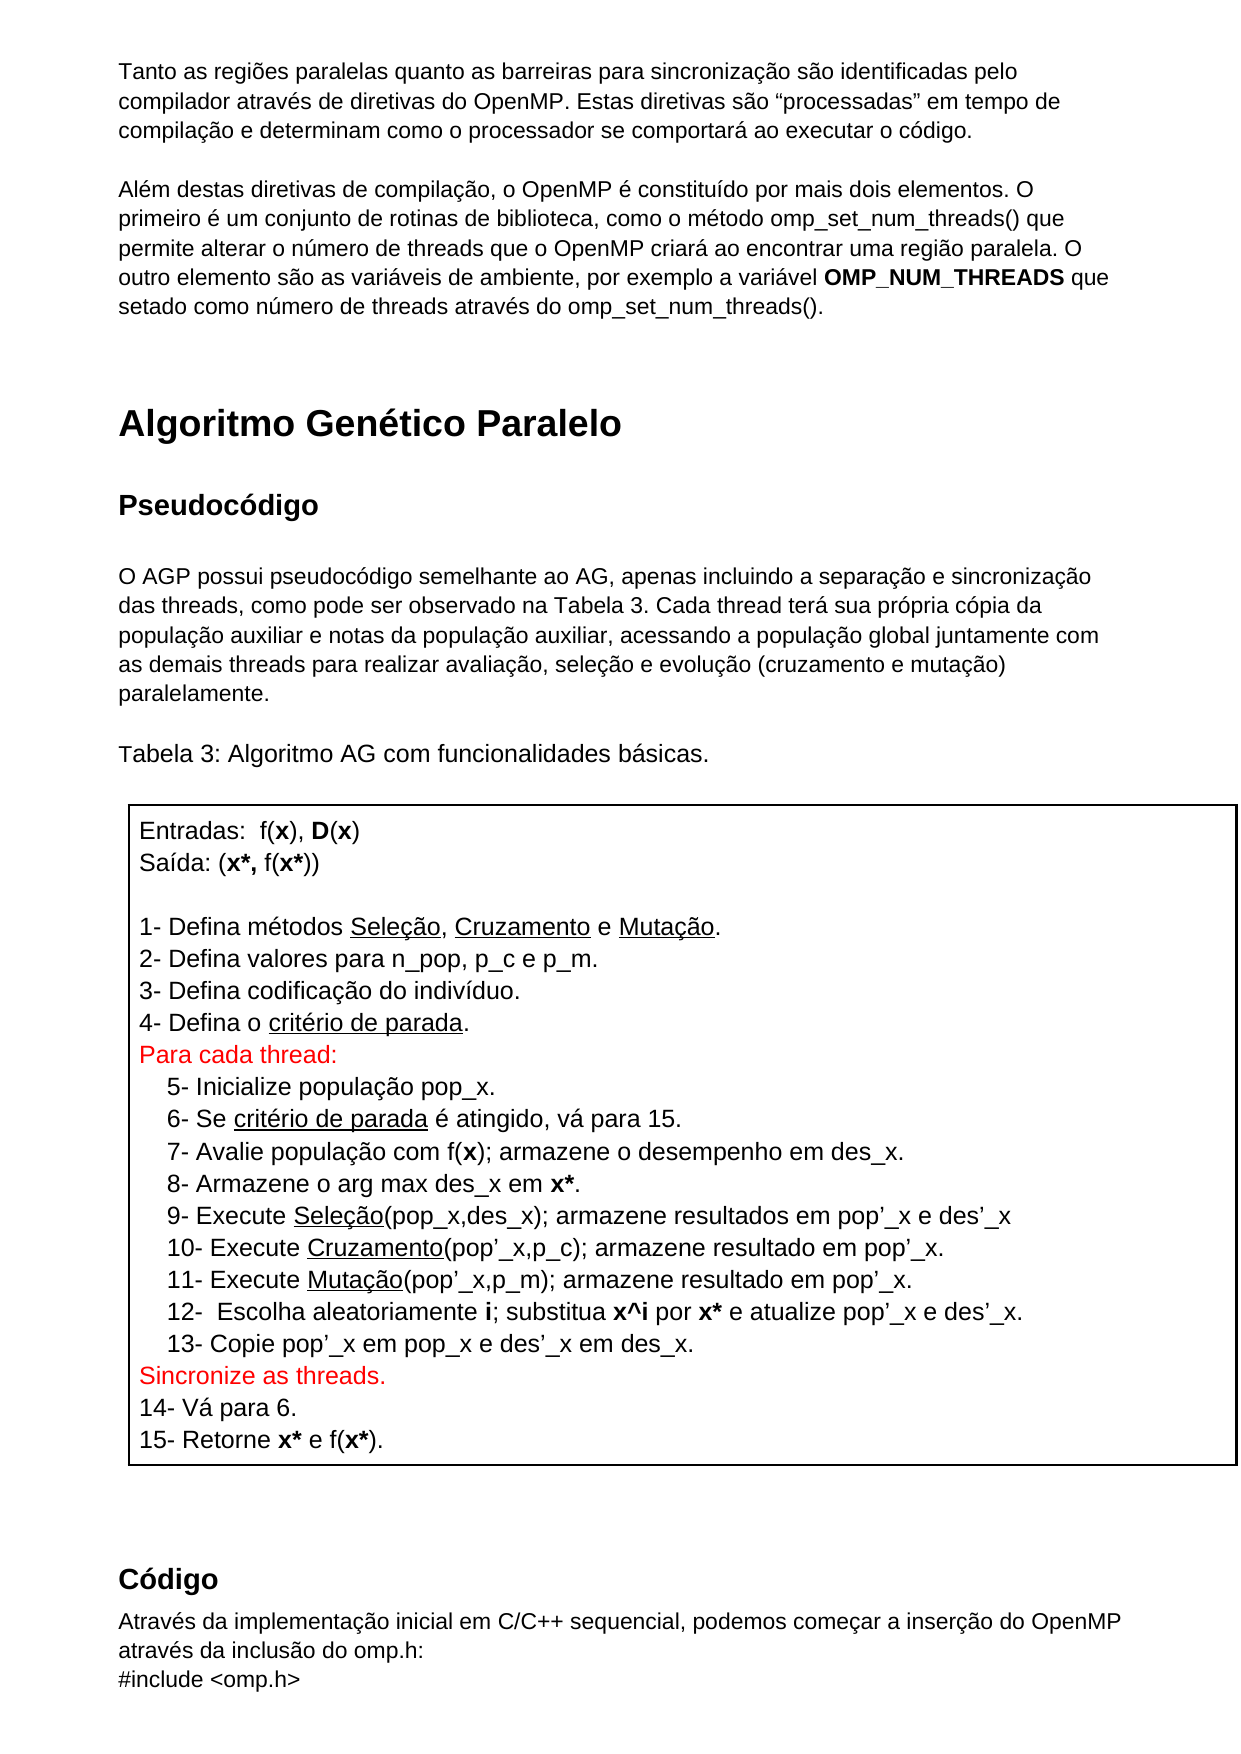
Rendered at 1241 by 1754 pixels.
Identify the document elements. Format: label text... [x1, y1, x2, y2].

text Tabela 3: Algoritmo AG com funcionalidades básicas. [118, 740, 1122, 768]
text Além destas diretivas de compilação, o OpenMP é constituído por mais dois elementos. O primeiro é um conjunto de rotinas de biblioteca, como o método omp_set_num_threads() que permite alterar o número de threads que o OpenMP criará ao encontrar uma região paralela. O outro elemento são as variáveis de ambiente, por exemplo a variável OMP_NUM_THREADS que setado como número de threads através do omp_set_num_threads(). [118, 177, 1122, 320]
subtitle Código [118, 1563, 1122, 1595]
subtitle Algoritmo Genético Paralelo [118, 403, 1122, 445]
text #include <omp.h> [118, 1667, 1122, 1693]
table_header Entradas: f(x), D(x) Saída: (x*, f(x*)) 1- Defina métodos Seleção, Cruzamento e Mutação. 2- Defina valores para n_pop, p_c e p_m. 3- Defina codificação do indivíduo. 4- Defina o critério de parada. Para cada thread: 5- Inicialize população pop_x. 6- Se critério de parada é atingido, vá para 15. 7- Avalie população com f(x); armazene o desempenho em des_x. 8- Armazene o arg max des_x em x*. 9- Execute Seleção(pop_x,des_x); armazene resultados em pop’_x e des’_x 10- Execute Cruzamento(pop’_x,p_c); armazene resultado em pop’_x. 11- Execute Mutação(pop’_x,p_m); armazene resultado em pop’_x. 12- Escolha aleatoriamente i; substitua x^i por x* e atualize pop’_x e des’_x. 13- Copie pop’_x em pop_x e des’_x em des_x. Sincronize as threads. 14- Vá para 6. 15- Retorne x* e f(x*). [130, 806, 1235, 1464]
text O AGP possui pseudocódigo semelhante ao AG, apenas incluindo a separação e sincronização das threads, como pode ser observado na Tabela 3. Cada thread terá sua própria cópia da população auxiliar e notas da população auxiliar, acessando a população global juntamente com as demais threads para realizar avaliação, seleção e evolução (cruzamento e mutação) paralelamente. [118, 563, 1122, 707]
text Tanto as regiões paralelas quanto as barreiras para sincronização são identificadas pelo compilador através de diretivas do OpenMP. Estas diretivas são “processadas” em tempo de compilação e determinam como o processador se comportará ao executar o código. [118, 59, 1122, 143]
subtitle Pseudocódigo [118, 488, 1122, 521]
text Através da implementação inicial em C/C++ sequencial, podemos começar a inserção do OpenMP através da inclusão do omp.h: [118, 1608, 1122, 1663]
